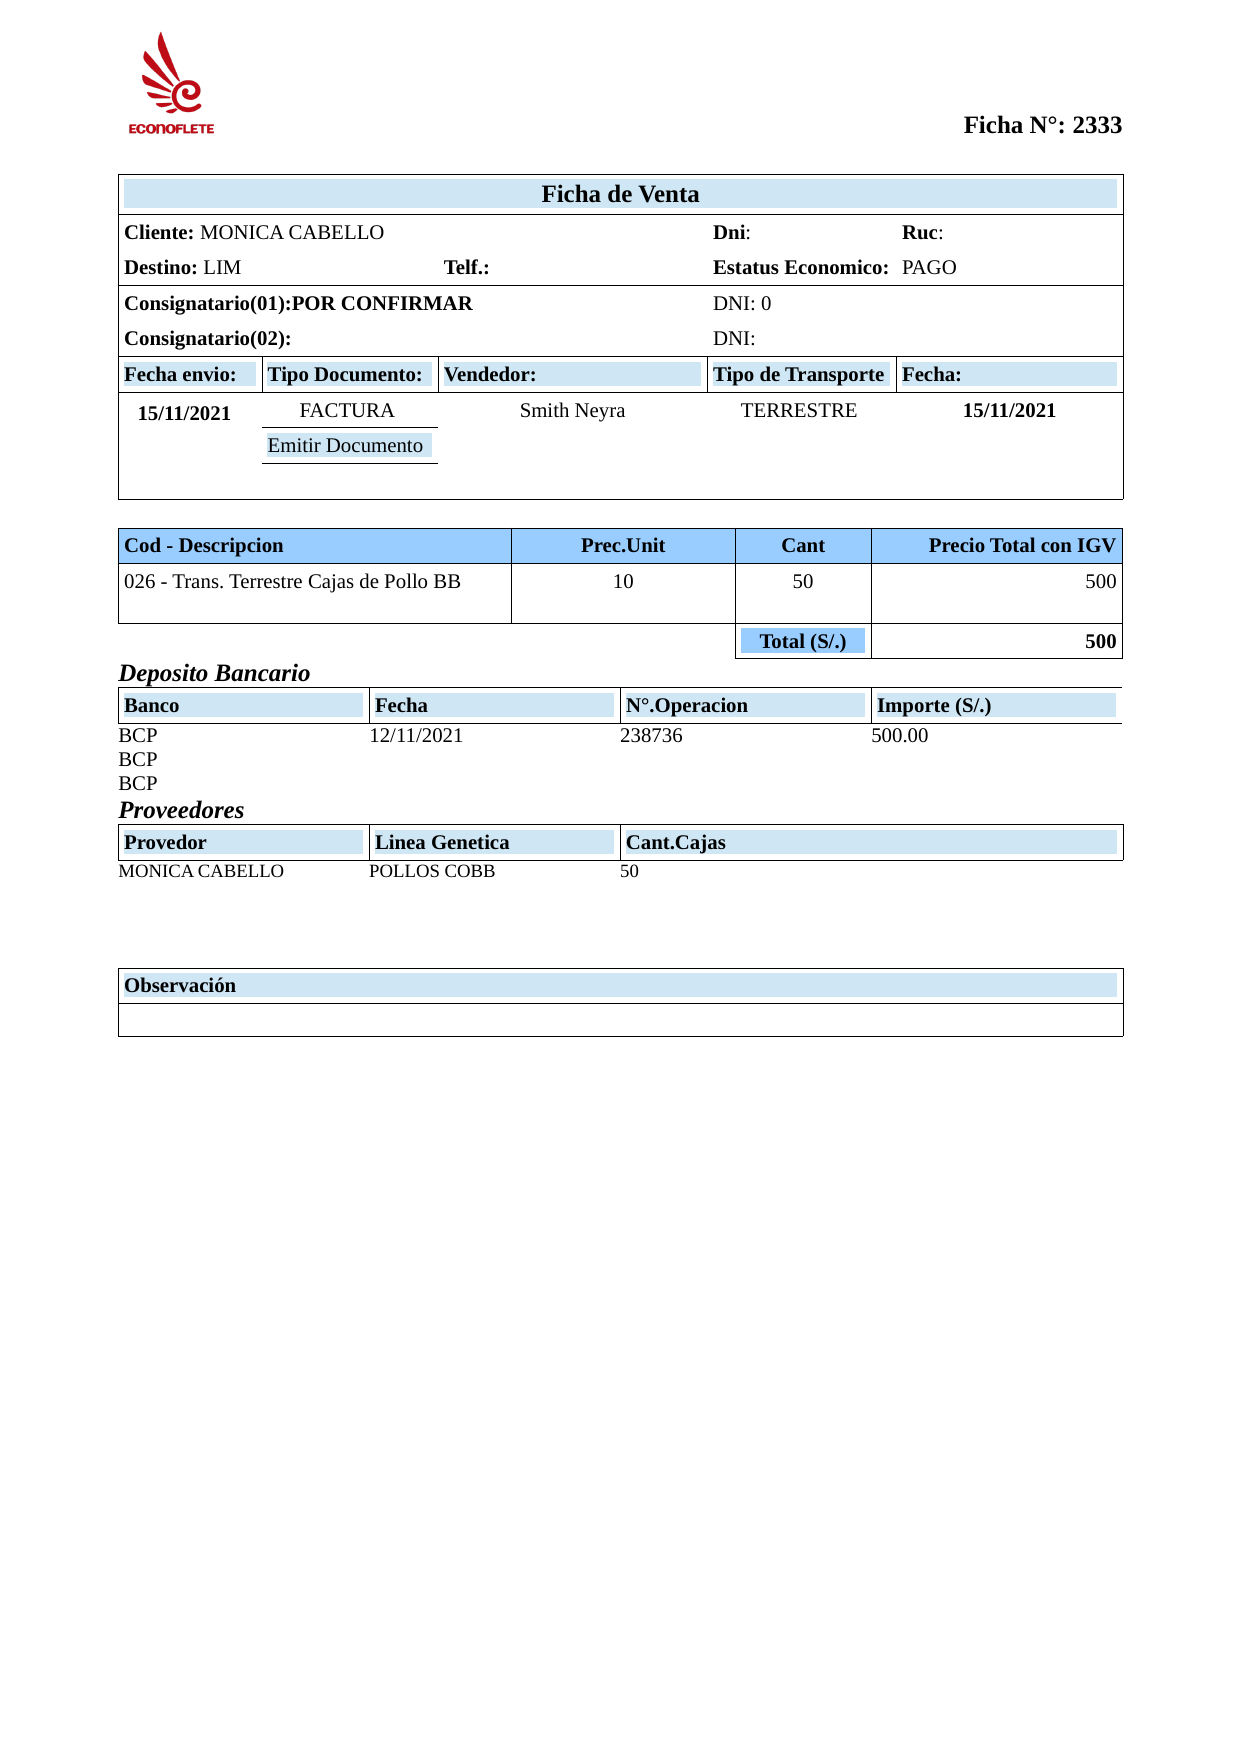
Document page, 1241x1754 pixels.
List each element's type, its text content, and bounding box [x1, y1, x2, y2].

table_cell DNI: 0 [707, 286, 1123, 321]
table_cell 500 [872, 564, 1122, 623]
table_cell Destino: LIM [119, 249, 438, 285]
table_cell Dni: [707, 215, 896, 249]
table_cell [369, 747, 620, 771]
table_cell [369, 771, 620, 795]
table_cell [118, 903, 369, 924]
table_cell Vendedor: [439, 357, 707, 392]
table_cell FACTURA [262, 393, 438, 427]
table_header Fecha [370, 688, 620, 723]
table_cell PAGO [896, 249, 1123, 285]
table_header Banco [119, 688, 369, 723]
table_cell [369, 946, 620, 967]
table_cell Ruc: [896, 215, 1123, 249]
table_cell Tipo Documento: [263, 357, 438, 392]
table_cell [620, 747, 871, 771]
table_cell POLLOS COBB [369, 861, 620, 881]
table_cell Consignatario(01):POR CONFIRMAR [119, 286, 707, 321]
table_cell 15/11/2021 [119, 393, 262, 498]
table_cell Consignatario(02): [119, 321, 707, 356]
table_cell [620, 903, 1123, 924]
table_cell Cliente: MONICA CABELLO [119, 215, 707, 249]
table_cell 50 [620, 861, 1123, 881]
table_cell [118, 881, 369, 903]
table_cell [118, 924, 369, 946]
table_header Cant [736, 529, 871, 563]
table_header Linea Genetica [370, 825, 620, 859]
table_cell BCP [118, 724, 369, 747]
table_header Cant.Cajas [621, 825, 1123, 859]
table_cell [620, 946, 1123, 967]
table_cell 12/11/2021 [369, 724, 620, 747]
table_cell [871, 747, 1122, 771]
table_header Provedor [119, 825, 369, 859]
table_cell MONICA CABELLO [118, 861, 369, 881]
table_cell [369, 924, 620, 946]
table_cell [620, 924, 1123, 946]
table_cell [118, 946, 369, 967]
table_cell Total (S/.) [736, 624, 871, 658]
table_cell 500.00 [871, 724, 1122, 747]
table_header Observación [119, 969, 1123, 1003]
table_cell Telf.: [438, 249, 707, 285]
table_cell [871, 771, 1122, 795]
table_header Precio Total con IGV [872, 529, 1122, 563]
table_cell 026 - Trans. Terrestre Cajas de Pollo BB [119, 564, 511, 623]
table_cell [511, 624, 735, 658]
table_cell DNI: [707, 321, 1123, 356]
table_header Prec.Unit [512, 529, 735, 563]
table_cell Smith Neyra [438, 393, 707, 498]
table_cell 10 [512, 564, 735, 623]
table_cell [119, 1004, 1123, 1036]
text Deposito Bancario [118, 658, 1122, 687]
table_cell [118, 624, 511, 658]
table_cell 15/11/2021 [896, 393, 1123, 498]
table_cell Tipo de Transporte [708, 357, 896, 392]
table_cell Fecha: [897, 357, 1123, 392]
table_cell [620, 881, 1123, 903]
table_cell [620, 771, 871, 795]
table_cell TERRESTRE [707, 393, 896, 498]
table_header Importe (S/.) [872, 688, 1122, 723]
table_cell [369, 881, 620, 903]
table_cell [369, 903, 620, 924]
table_header Ficha de Venta [119, 175, 1123, 214]
table_cell 50 [736, 564, 871, 623]
table_cell Fecha envio: [119, 357, 262, 392]
picture [118, 31, 225, 134]
text Proveedores [118, 795, 1122, 824]
table_cell [262, 464, 438, 498]
table_cell 500 [872, 624, 1122, 658]
table_cell Estatus Economico: [707, 249, 896, 285]
table_cell BCP [118, 747, 369, 771]
table_header Cod - Descripcion [119, 529, 511, 563]
table_cell 238736 [620, 724, 871, 747]
table_cell Emitir Documento [262, 428, 438, 463]
table_cell BCP [118, 771, 369, 795]
table_header N°.Operacion [621, 688, 871, 723]
